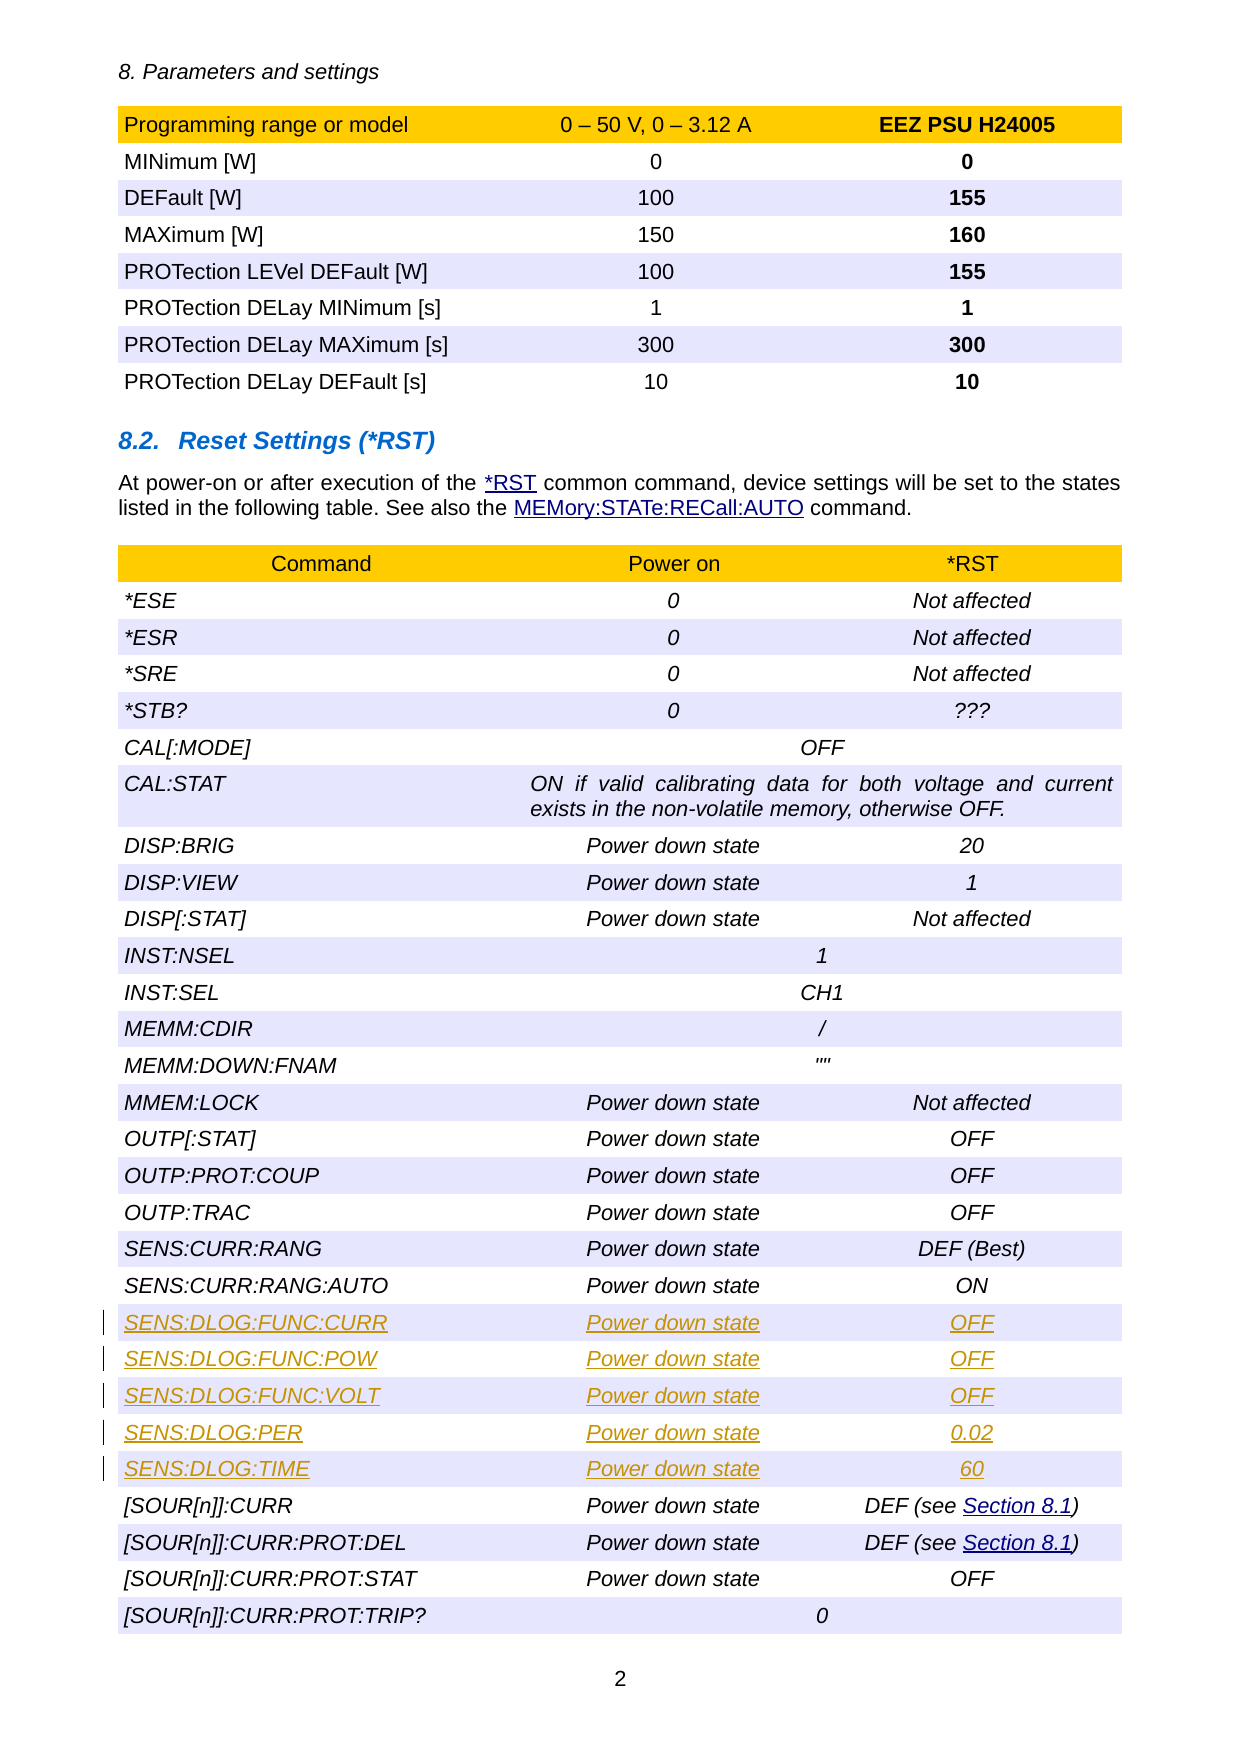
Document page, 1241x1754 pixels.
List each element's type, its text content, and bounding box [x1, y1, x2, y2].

table_header *RST [824, 545, 1122, 582]
table_cell "" [524, 1047, 1122, 1084]
table_cell 0 [499, 143, 813, 179]
table_header EEZ PSU H24005 [813, 106, 1122, 143]
table_cell Power down state [524, 1231, 824, 1267]
table_cell MMEM:LOCK [118, 1084, 524, 1121]
table_cell CH1 [524, 974, 1122, 1011]
table_cell ON if valid calibrating data for both voltage and current exists in the non-volatile memory, otherwise OFF. [524, 765, 1122, 827]
table_cell 10 [499, 363, 813, 399]
table_cell 100 [499, 180, 813, 216]
table_cell 0 [524, 692, 824, 729]
table_cell SENS:DLOG:FUNC:POW [118, 1341, 524, 1377]
table_cell 0.02 [824, 1414, 1122, 1451]
table_cell Not affected [824, 619, 1122, 655]
table_cell Power down state [524, 1561, 824, 1597]
table_cell OFF [824, 1157, 1122, 1194]
table_cell Power down state [524, 901, 824, 937]
text At power-on or after execution of the *RST common command, device settings will be set to the states listed in the following table. See also the MEMory:STATe:RECall:AUTO command. [118, 470, 1122, 520]
table_cell OFF [824, 1341, 1122, 1377]
table_cell DISP:BRIG [118, 827, 524, 864]
table_cell DEFault [W] [118, 180, 499, 216]
table_cell 1 [813, 290, 1122, 326]
table_header Power on [524, 545, 824, 582]
table_cell 0 [524, 619, 824, 655]
table_cell CAL:STAT [118, 765, 524, 827]
table_cell INST:SEL [118, 974, 524, 1011]
table_cell [SOUR[n]]:CURR:PROT:DEL [118, 1524, 524, 1561]
table_header Command [118, 545, 524, 582]
table_cell 150 [499, 216, 813, 253]
table_cell 1 [499, 290, 813, 326]
table_cell Power down state [524, 1377, 824, 1414]
table_cell OUTP[:STAT] [118, 1121, 524, 1157]
table_cell SENS:CURR:RANG [118, 1231, 524, 1267]
table_cell DEF (Best) [824, 1231, 1122, 1267]
table_cell PROTection DELay MAXimum [s] [118, 326, 499, 363]
table_cell OFF [524, 729, 1122, 765]
table_cell Power down state [524, 1267, 824, 1304]
table_cell SENS:DLOG:TIME [118, 1451, 524, 1487]
table_header Programming range or model [118, 106, 499, 143]
table_cell MEMM:DOWN:FNAM [118, 1047, 524, 1084]
table_cell MINimum [W] [118, 143, 499, 179]
table_cell OFF [824, 1121, 1122, 1157]
table_cell SENS:DLOG:PER [118, 1414, 524, 1451]
table_cell PROTection DELay DEFault [s] [118, 363, 499, 399]
table_cell SENS:DLOG:FUNC:CURR [118, 1304, 524, 1341]
table_cell Power down state [524, 1414, 824, 1451]
table_cell Power down state [524, 1524, 824, 1561]
table_cell Not affected [824, 655, 1122, 692]
table_cell 300 [499, 326, 813, 363]
table_cell Power down state [524, 827, 824, 864]
table_cell *ESE [118, 582, 524, 619]
table_cell OFF [824, 1304, 1122, 1341]
table_cell Not affected [824, 1084, 1122, 1121]
table_cell DEF (see Section 8.1) [824, 1487, 1122, 1524]
table_cell 60 [824, 1451, 1122, 1487]
table_cell MEMM:CDIR [118, 1011, 524, 1047]
table_cell 0 [813, 143, 1122, 179]
table_cell Not affected [824, 901, 1122, 937]
table_cell *STB? [118, 692, 524, 729]
table_cell Power down state [524, 1341, 824, 1377]
table_cell 1 [824, 864, 1122, 901]
table_cell 20 [824, 827, 1122, 864]
table_cell Power down state [524, 1121, 824, 1157]
table_cell 0 [524, 1597, 1122, 1634]
table_cell CAL[:MODE] [118, 729, 524, 765]
table_cell 155 [813, 253, 1122, 289]
table_cell INST:NSEL [118, 937, 524, 974]
table_cell DEF (see Section 8.1) [824, 1524, 1122, 1561]
table_cell MAXimum [W] [118, 216, 499, 253]
table_cell Power down state [524, 864, 824, 901]
table_cell SENS:DLOG:FUNC:VOLT [118, 1377, 524, 1414]
table_cell 160 [813, 216, 1122, 253]
table_cell Power down state [524, 1084, 824, 1121]
table_cell PROTection LEVel DEFault [W] [118, 253, 499, 289]
table_cell 0 [524, 582, 824, 619]
table_cell DISP[:STAT] [118, 901, 524, 937]
table_cell Power down state [524, 1451, 824, 1487]
table_cell OUTP:TRAC [118, 1194, 524, 1231]
table_header 0 – 50 V, 0 – 3.12 A [499, 106, 813, 143]
table_cell Power down state [524, 1487, 824, 1524]
table_cell OUTP:PROT:COUP [118, 1157, 524, 1194]
table_cell OFF [824, 1561, 1122, 1597]
table_cell ON [824, 1267, 1122, 1304]
table_cell SENS:CURR:RANG:AUTO [118, 1267, 524, 1304]
table_cell [SOUR[n]]:CURR [118, 1487, 524, 1524]
table_cell ??? [824, 692, 1122, 729]
table_cell PROTection DELay MINimum [s] [118, 290, 499, 326]
table_cell Power down state [524, 1157, 824, 1194]
table_cell Not affected [824, 582, 1122, 619]
table_cell 155 [813, 180, 1122, 216]
table_cell Power down state [524, 1304, 824, 1341]
table_cell 0 [524, 655, 824, 692]
table_cell OFF [824, 1377, 1122, 1414]
table_cell 300 [813, 326, 1122, 363]
table_cell *ESR [118, 619, 524, 655]
table_cell / [524, 1011, 1122, 1047]
table_cell 1 [524, 937, 1122, 974]
table_cell DISP:VIEW [118, 864, 524, 901]
table_cell Power down state [524, 1194, 824, 1231]
table_cell [SOUR[n]]:CURR:PROT:STAT [118, 1561, 524, 1597]
table_cell 100 [499, 253, 813, 289]
table_cell 10 [813, 363, 1122, 399]
table_cell [SOUR[n]]:CURR:PROT:TRIP? [118, 1597, 524, 1634]
table_cell *SRE [118, 655, 524, 692]
subtitle Reset Settings (*RST) [118, 426, 1122, 455]
table_cell OFF [824, 1194, 1122, 1231]
